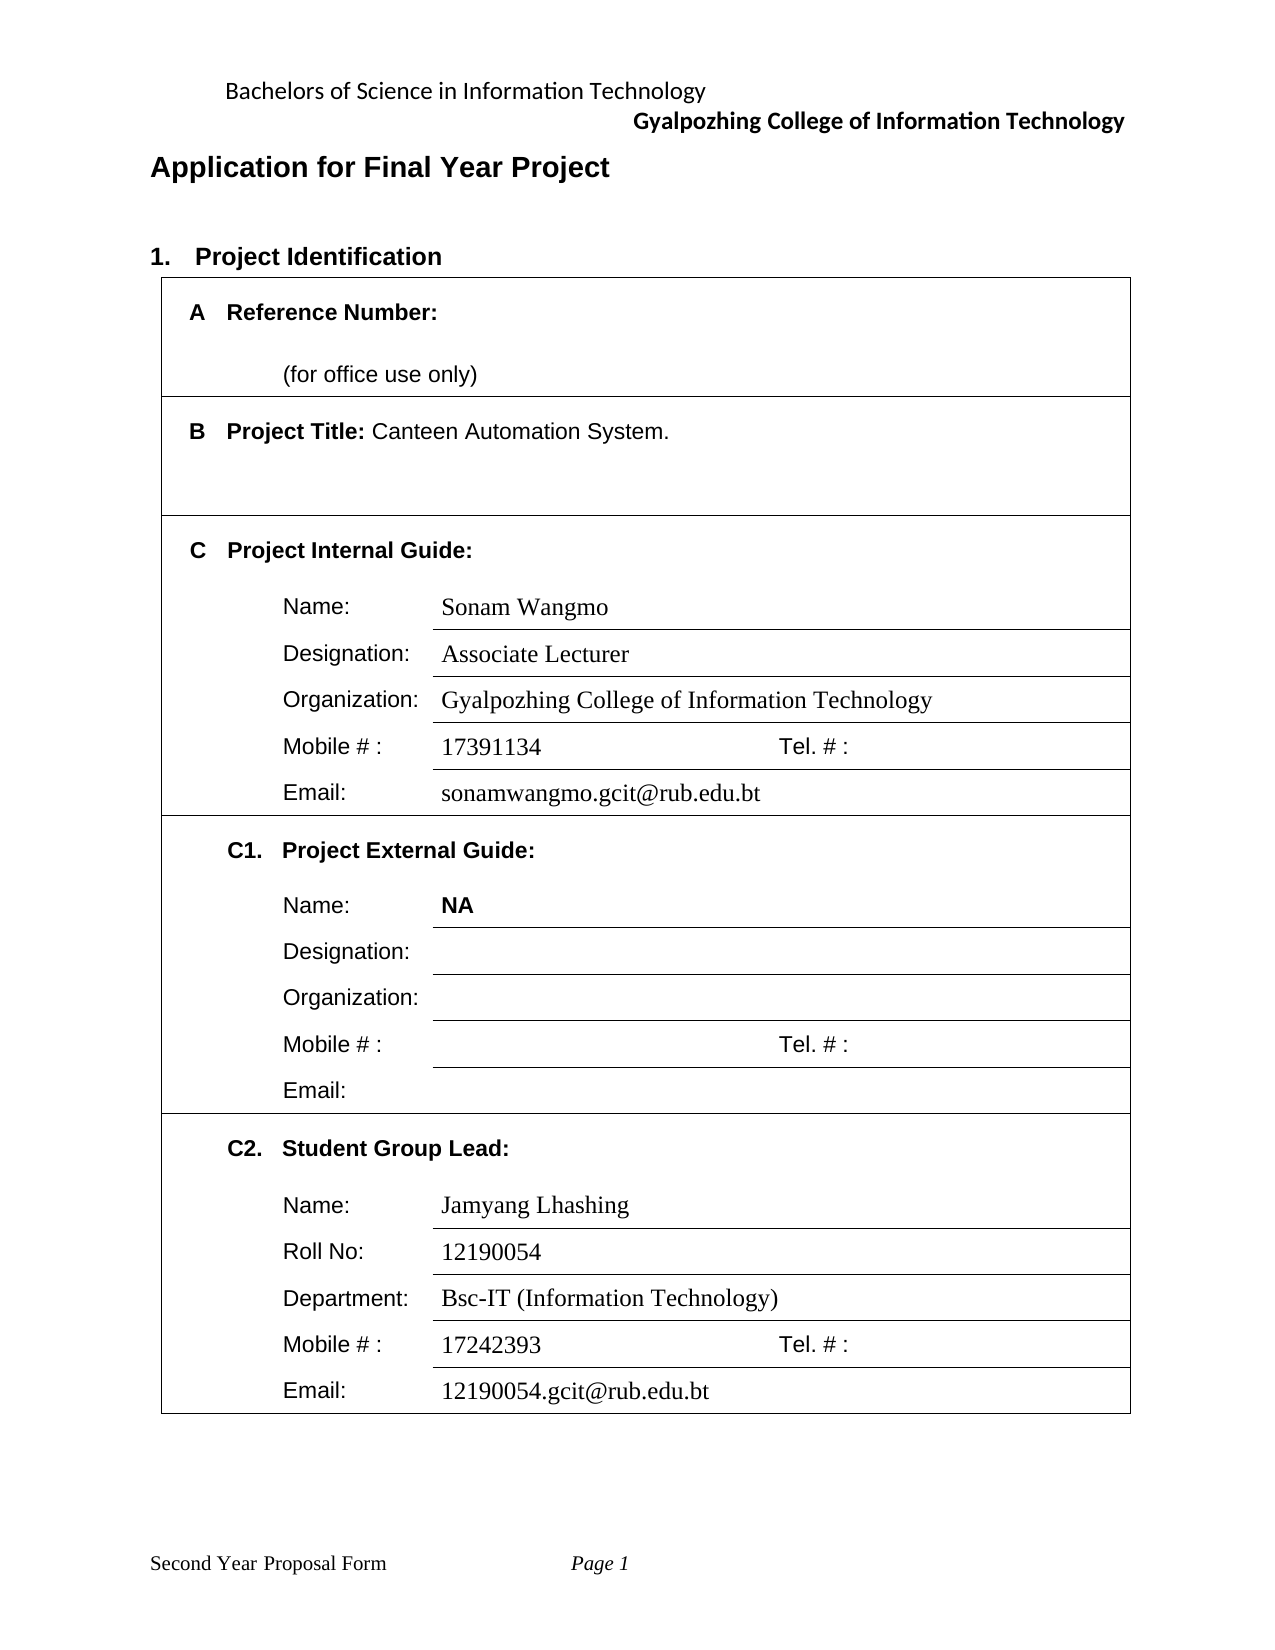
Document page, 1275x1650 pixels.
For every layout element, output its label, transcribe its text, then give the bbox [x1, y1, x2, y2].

table_cell [433, 1021, 770, 1067]
table_cell sonamwangmo.gcit@rub.edu.bt [433, 770, 1130, 815]
table_cell Associate Lecturer [433, 630, 1130, 676]
table_cell Gyalpozhing College of Information Technology [433, 677, 1130, 722]
table_cell Email: [162, 1067, 433, 1113]
table_cell Project Internal Guide: [162, 516, 1130, 584]
table_cell C2. Student Group Lead: [162, 1114, 1130, 1182]
table_cell Organization: [162, 676, 433, 722]
table_cell Mobile # : [162, 1020, 433, 1067]
table_cell Email: [162, 769, 433, 815]
table_cell Jamyang Lhashing [433, 1182, 1130, 1227]
table_cell [883, 1021, 1130, 1067]
table_cell 17242393 [433, 1321, 770, 1367]
table_cell [883, 723, 1130, 769]
table_cell Email: [162, 1367, 433, 1413]
table_cell Mobile # : [162, 722, 433, 769]
table_cell Designation: [162, 927, 433, 974]
table_cell 12190054 [433, 1229, 1130, 1274]
table_cell Project Title: Canteen Automation System. [162, 397, 1130, 465]
table_cell Bsc-IT (Information Technology) [433, 1275, 1130, 1320]
table_cell Organization: [162, 974, 433, 1020]
subtitle 1. Project Identification [150, 242, 1125, 271]
table_cell (for office use only) [162, 346, 1130, 396]
table_cell C1. Project External Guide: [162, 816, 1130, 884]
table_cell Mobile # : [162, 1320, 433, 1367]
table_cell Tel. # : [770, 723, 883, 769]
table_header Reference Number: [162, 278, 1130, 346]
table_cell 17391134 [433, 723, 770, 769]
table_cell Roll No: [162, 1228, 433, 1274]
table_cell Tel. # : [770, 1021, 883, 1067]
table_cell [433, 1068, 1130, 1113]
table_cell Name: [162, 584, 433, 629]
table_cell [162, 465, 1130, 515]
table_cell Designation: [162, 629, 433, 676]
table_cell Tel. # : [770, 1321, 883, 1367]
table_cell Name: [162, 884, 433, 927]
table_cell 12190054.gcit@rub.edu.bt [433, 1368, 1130, 1413]
text Application for Final Year Project [150, 150, 1125, 183]
table_cell Department: [162, 1274, 433, 1320]
table_cell NA [433, 884, 1130, 927]
table_cell Sonam Wangmo [433, 584, 1130, 629]
table_cell [433, 975, 1130, 1020]
table_cell [433, 928, 1130, 974]
table_cell [883, 1321, 1130, 1367]
table_cell Name: [162, 1182, 433, 1227]
